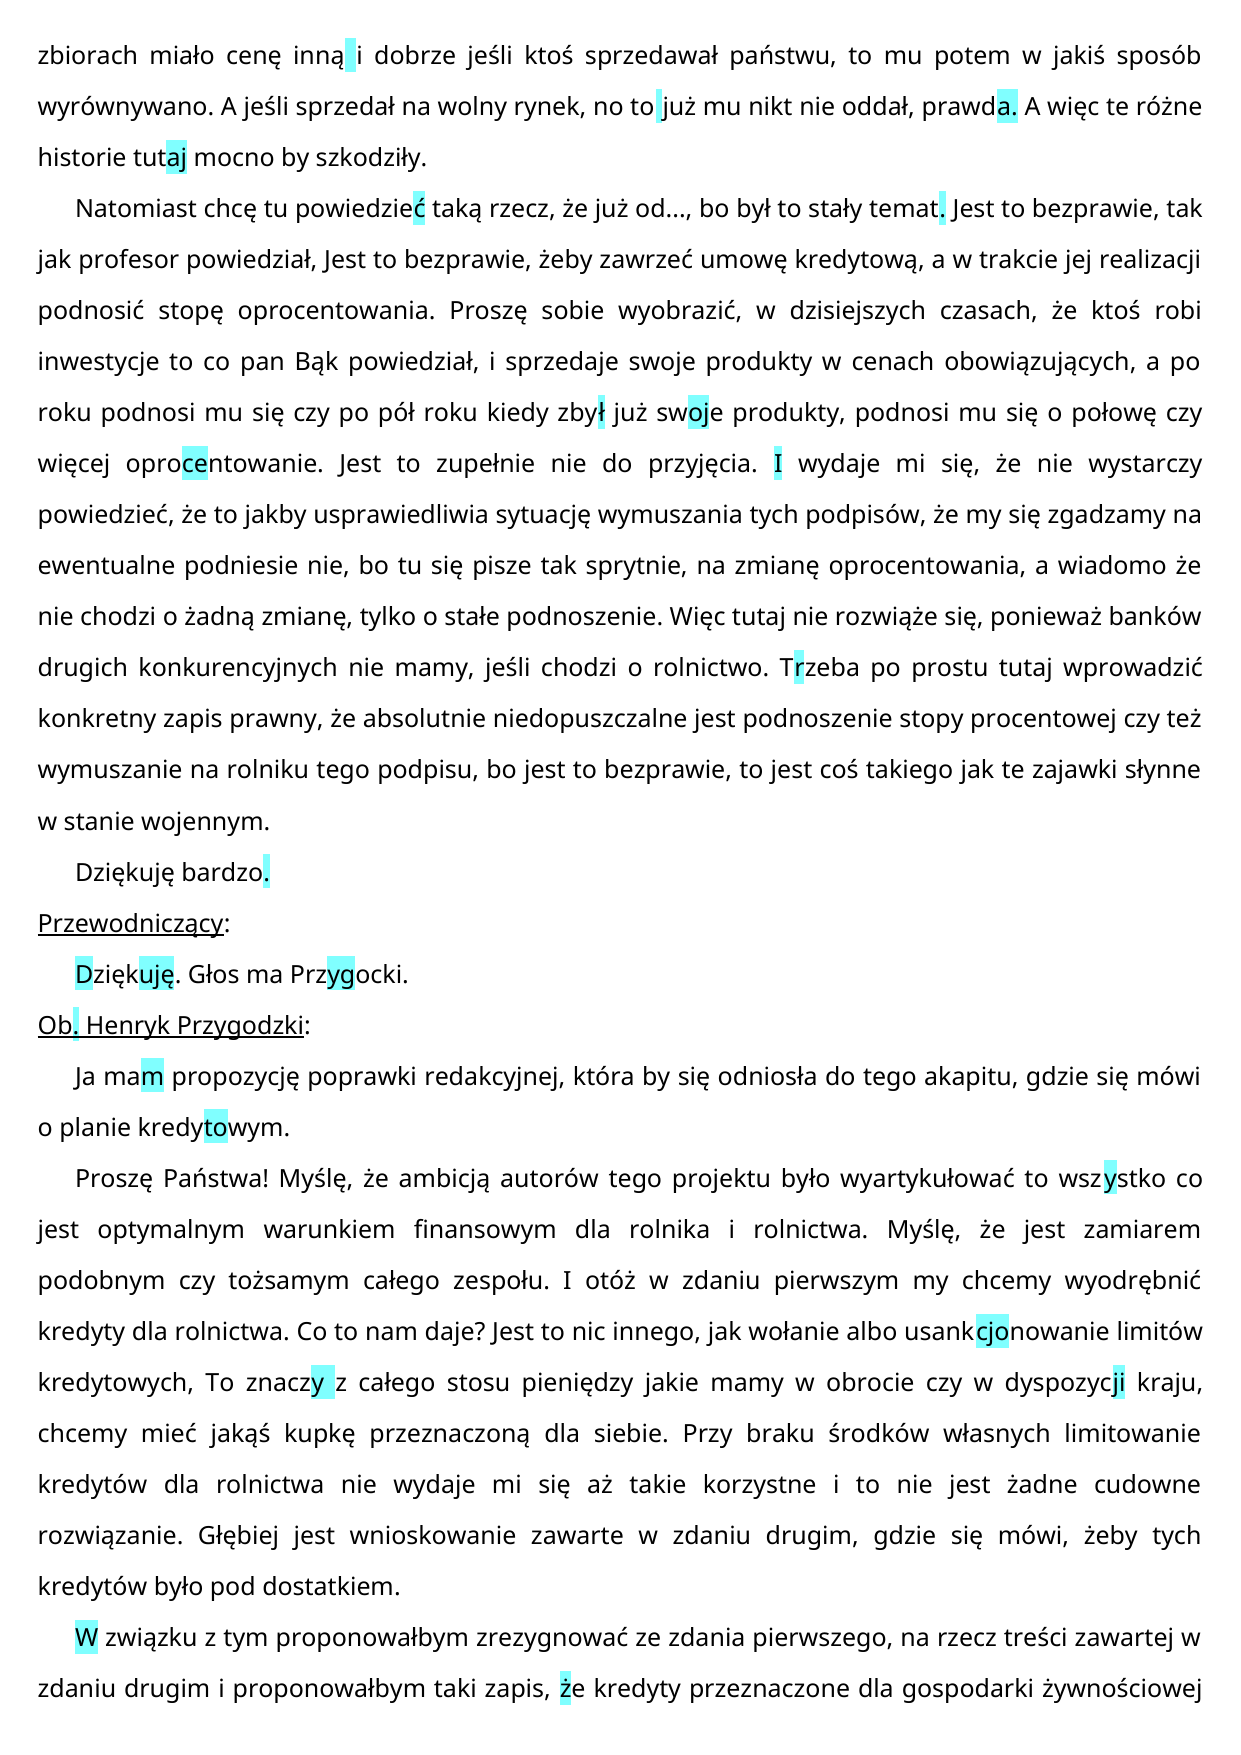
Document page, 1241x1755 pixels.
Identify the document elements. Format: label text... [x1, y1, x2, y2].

text Ja mam propozycję poprawki redakcyjnej, która by się odniosła do tego akapitu, gdzie się mówi o planie kredytowym. [37, 1058, 1203, 1143]
text Przewodniczący: [37, 905, 1203, 939]
text Dziękuję bardzo. [37, 854, 1203, 888]
text zbiorach miało cenę inną i dobrze jeśli ktoś sprzedawał państwu, to mu potem w jakiś sposób wyrównywano. A jeśli sprzedał na wolny rynek, no to już mu nikt nie oddał, prawda. A więc te różne historie tutaj mocno by szkodziły. [37, 37, 1203, 174]
text W związku z tym proponowałbym zrezygnować ze zdania pierwszego, na rzecz treści zawartej w zdaniu drugim i proponowałbym taki zapis, że kredyty przeznaczone dla gospodarki żywnościowej [37, 1620, 1203, 1705]
text Proszę Państwa! Myślę, że ambicją autorów tego projektu było wyartykułować to wszystko co jest optymalnym warunkiem finansowym dla rolnika i rolnictwa. Myślę, że jest zamiarem podobnym czy tożsamym całego zespołu. I otóż w zdaniu pierwszym my chcemy wyodrębnić kredyty dla rolnictwa. Co to nam daje? Jest to nic innego, jak wołanie albo usankcjonowanie limitów kredytowych, To znaczy z całego stosu pieniędzy jakie mamy w obrocie czy w dyspozycji kraju, chcemy mieć jakąś kupkę przeznaczoną dla siebie. Przy braku środków własnych limitowanie kredytów dla rolnictwa nie wydaje mi się aż takie korzystne i to nie jest żadne cudowne rozwiązanie. Głębiej jest wnioskowanie zawarte w zdaniu drugim, gdzie się mówi, żeby tych kredytów było pod dostatkiem. [37, 1160, 1203, 1603]
text Natomiast chcę tu powiedzieć taką rzecz, że już od..., bo był to stały temat. Jest to bezprawie, tak jak profesor powiedział, Jest to bezprawie, żeby zawrzeć umowę kredytową, a w trakcie jej realizacji podnosić stopę oprocentowania. Proszę sobie wyobrazić, w dzisiejszych czasach, że ktoś robi inwestycje to co pan Bąk powiedział, i sprzedaje swoje produkty w cenach obowiązujących, a po roku podnosi mu się czy po pół roku kiedy zbył już swoje produkty, podnosi mu się o połowę czy więcej oprocentowanie. Jest to zupełnie nie do przyjęcia. I wydaje mi się, że nie wystarczy powiedzieć, że to jakby usprawiedliwia sytuację wymuszania tych podpisów, że my się zgadzamy na ewentualne podniesie nie, bo tu się pisze tak sprytnie, na zmianę oprocentowania, a wiadomo że nie chodzi o żadną zmianę, tylko o stałe podnoszenie. Więc tutaj nie rozwiąże się, ponieważ banków drugich konkurencyjnych nie mamy, jeśli chodzi o rolnictwo. Trzeba po prostu tutaj wprowadzić konkretny zapis prawny, że absolutnie niedopuszczalne jest podnoszenie stopy procentowej czy też wymuszanie na rolniku tego podpisu, bo jest to bezprawie, to jest coś takiego jak te zajawki słynne w stanie wojennym. [37, 191, 1203, 837]
text Dziękuję. Głos ma Przygocki. [37, 956, 1203, 990]
text Ob. Henryk Przygodzki: [37, 1007, 1203, 1041]
